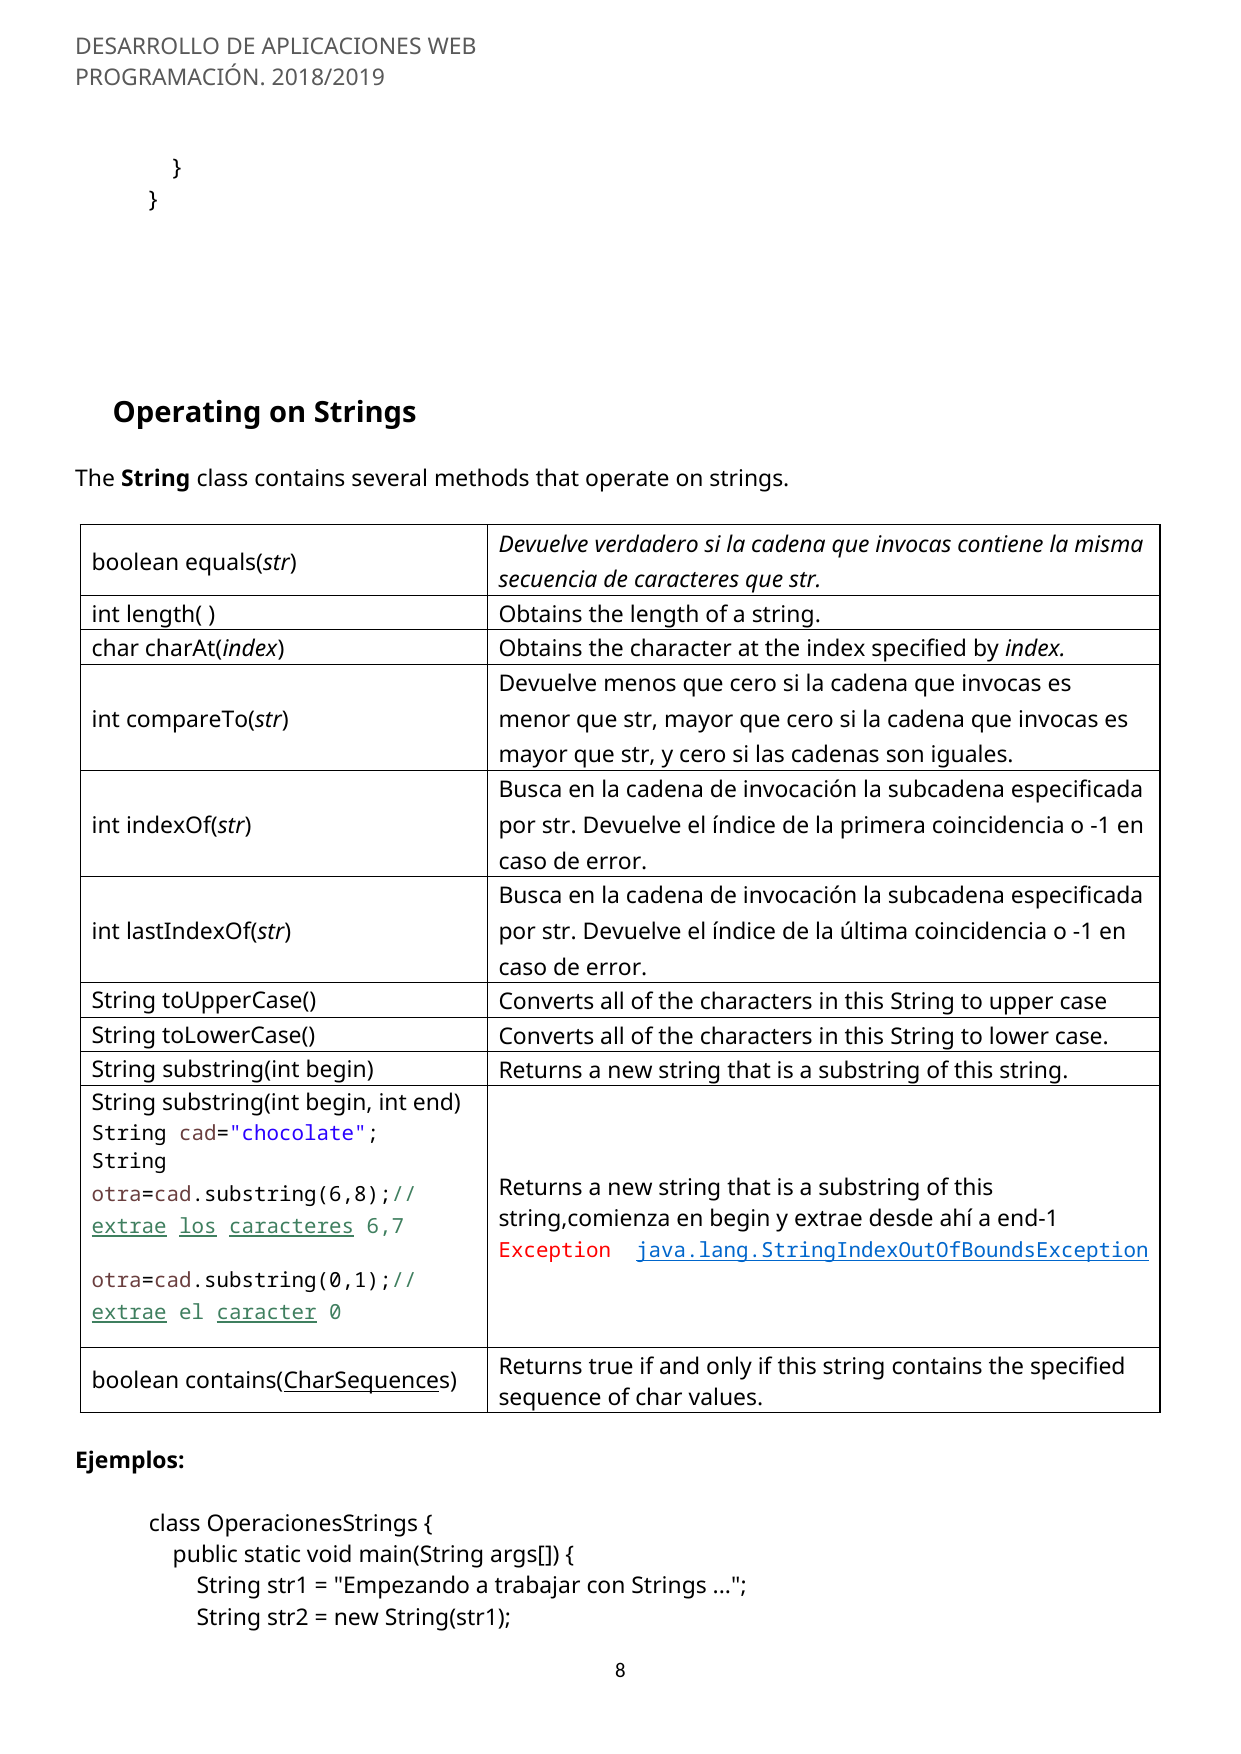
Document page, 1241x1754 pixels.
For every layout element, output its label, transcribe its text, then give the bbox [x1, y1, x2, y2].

text } [149, 151, 1165, 183]
table_cell Devuelve menos que cero si la cadena que invocas es menor que str, mayor que cero si la cadena que invocas es mayor que str, y cero si las cadenas son iguales. [488, 665, 1159, 770]
table_cell int length( ) [81, 596, 487, 629]
text public static void main(String args[]) { [149, 1538, 1165, 1569]
text Operating on Strings [112, 391, 1165, 431]
table_cell Returns a new string that is a substring of this string,comienza en begin y extrae desde ahí a end-1 Exception java.lang.StringIndexOutOfBoundsException [488, 1086, 1159, 1347]
table_cell Converts all of the characters in this String to lower case. [488, 1018, 1159, 1051]
table_cell Busca en la cadena de invocación la subcadena especificada por str. Devuelve el índice de la última coincidencia o -1 en caso de error. [488, 877, 1159, 982]
text String str1 = "Empezando a trabajar con Strings ..."; [149, 1569, 1165, 1601]
table_cell String toUpperCase() [81, 983, 487, 1017]
table_cell Obtains the character at the index specified by index. [488, 630, 1159, 663]
table_header boolean equals(str) [81, 525, 487, 595]
text The String class contains several methods that operate on strings. [75, 462, 1165, 493]
table_cell int indexOf(str) [81, 771, 487, 876]
table_cell String toLowerCase() [81, 1018, 487, 1051]
text } [149, 183, 1165, 214]
table_cell Busca en la cadena de invocación la subcadena especificada por str. Devuelve el índice de la primera coincidencia o -1 en caso de error. [488, 771, 1159, 876]
table_cell String substring(int begin) [81, 1052, 487, 1085]
table_cell int lastIndexOf(str) [81, 877, 487, 982]
table_cell int compareTo(str) [81, 665, 487, 770]
table_cell Obtains the length of a string. [488, 596, 1159, 629]
table_cell char charAt(index) [81, 630, 487, 663]
table_header Devuelve verdadero si la cadena que invocas contiene la misma secuencia de caracteres que str. [488, 525, 1159, 595]
text String str2 = new String(str1); [149, 1601, 1165, 1632]
text Ejemplos: [75, 1444, 1165, 1476]
table_cell Returns true if and only if this string contains the specified sequence of char values. [488, 1348, 1159, 1412]
table_cell String substring(int begin, int end) String cad="chocolate"; String otra=cad.substring(6,8);// extrae los caracteres 6,7 otra=cad.substring(0,1);//extrae el caracter 0 [81, 1086, 487, 1347]
table_cell Returns a new string that is a substring of this string. [488, 1052, 1159, 1085]
table_cell Converts all of the characters in this String to upper case [488, 983, 1159, 1017]
text class OperacionesStrings { [149, 1507, 1165, 1538]
table_cell boolean contains(CharSequences) [81, 1348, 487, 1412]
